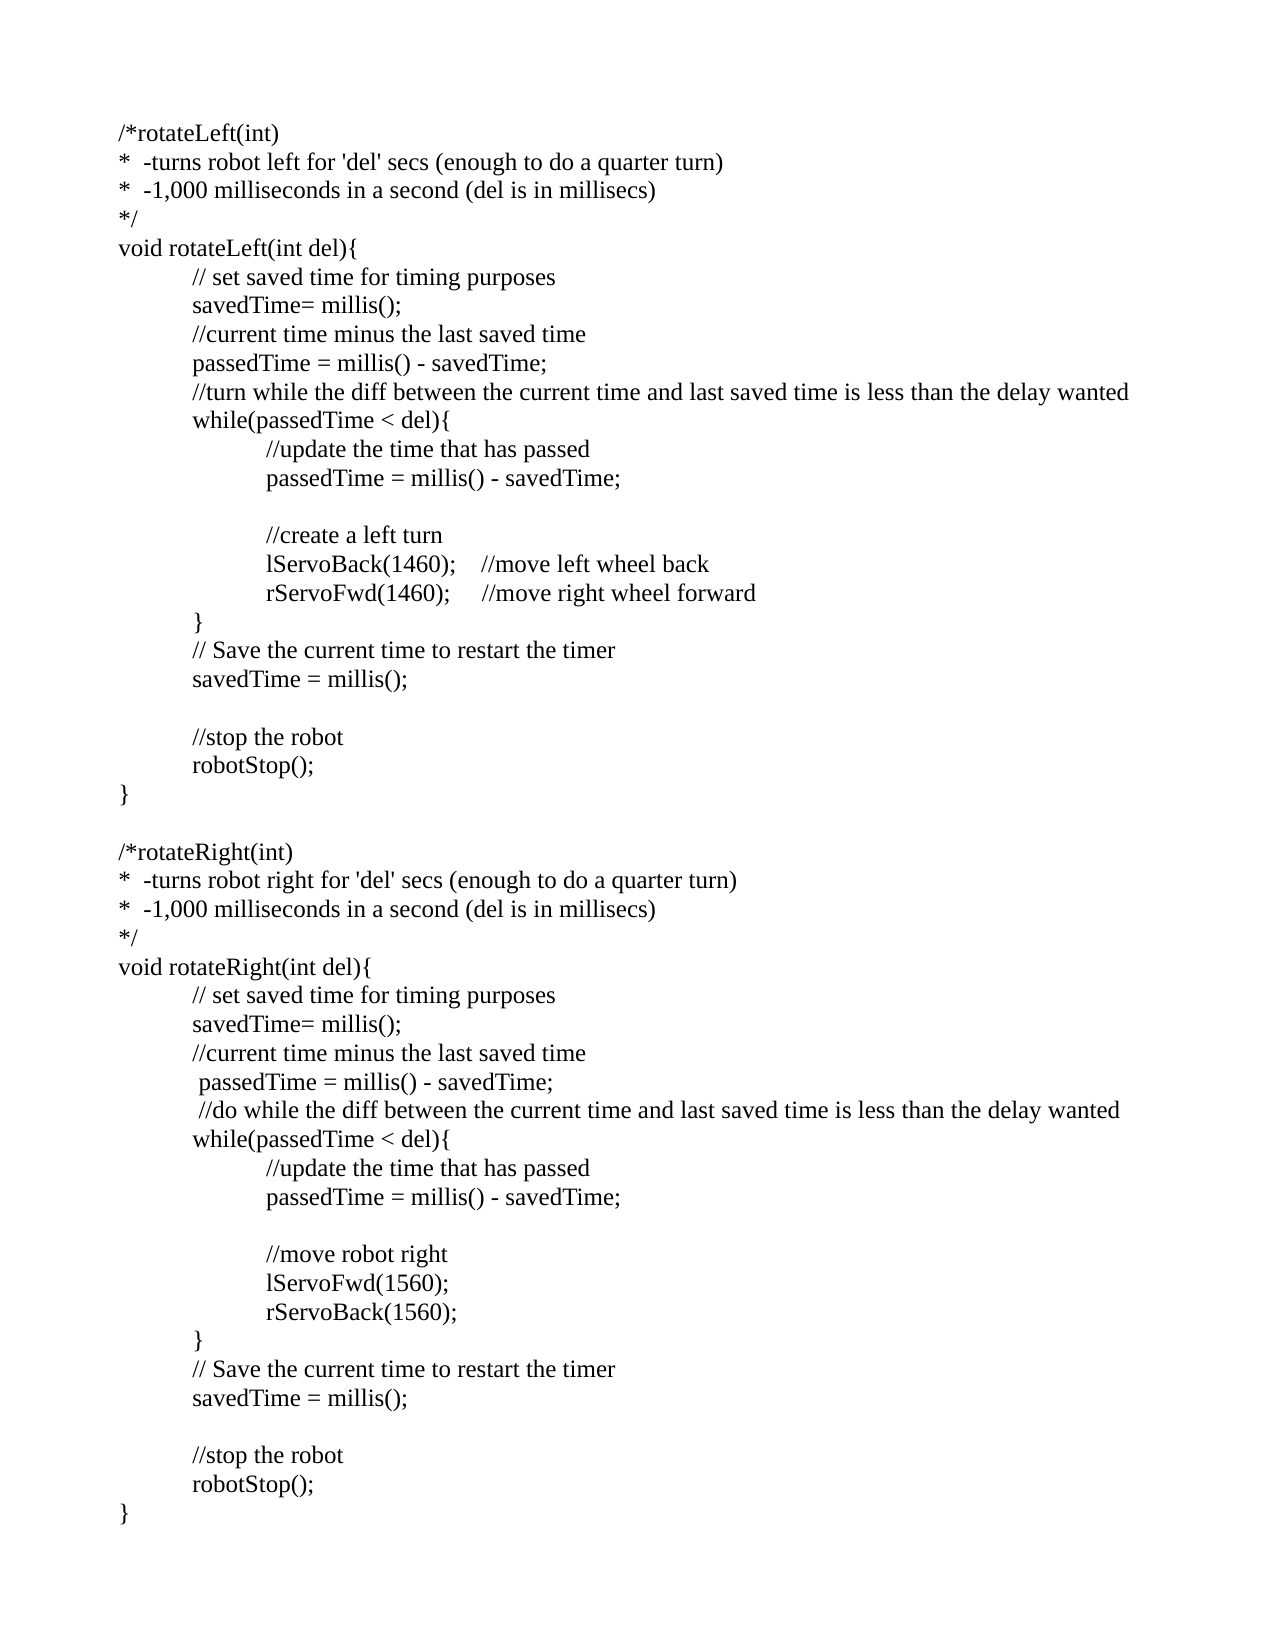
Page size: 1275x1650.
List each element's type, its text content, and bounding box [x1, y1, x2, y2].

text passedTime = millis() - savedTime; [118, 1182, 1157, 1211]
text //update the time that has passed [118, 1153, 1157, 1182]
text //do while the diff between the current time and last saved time is less than the delay wanted [118, 1096, 1157, 1124]
text /*rotateRight(int) [118, 837, 1157, 866]
text savedTime= millis(); [118, 291, 1157, 319]
text // Save the current time to restart the timer [118, 1354, 1157, 1383]
text rServoFwd(1460); //move right wheel forward [118, 578, 1157, 607]
text // set saved time for timing purposes [118, 981, 1157, 1009]
text // Save the current time to restart the timer [118, 636, 1157, 664]
text savedTime = millis(); [118, 1383, 1157, 1412]
text lServoFwd(1560); [118, 1268, 1157, 1297]
text //update the time that has passed [118, 434, 1157, 463]
text } [118, 1326, 1157, 1354]
text robotStop(); [118, 1469, 1157, 1498]
text */ [118, 923, 1157, 952]
text } [118, 1498, 1157, 1527]
text lServoBack(1460); //move left wheel back [118, 549, 1157, 578]
text while(passedTime < del){ [118, 1124, 1157, 1153]
text void rotateRight(int del){ [118, 952, 1157, 981]
text passedTime = millis() - savedTime; [118, 348, 1157, 377]
text robotStop(); [118, 751, 1157, 779]
text passedTime = millis() - savedTime; [118, 1067, 1157, 1096]
text } [118, 607, 1157, 636]
text * -turns robot right for 'del' secs (enough to do a quarter turn) [118, 866, 1157, 894]
text /*rotateLeft(int) [118, 118, 1157, 147]
text //current time minus the last saved time [118, 319, 1157, 348]
text rServoBack(1560); [118, 1297, 1157, 1326]
text //current time minus the last saved time [118, 1038, 1157, 1067]
text // set saved time for timing purposes [118, 262, 1157, 291]
text * -1,000 milliseconds in a second (del is in millisecs) [118, 894, 1157, 923]
text //stop the robot [118, 722, 1157, 751]
text while(passedTime < del){ [118, 406, 1157, 434]
text //stop the robot [118, 1441, 1157, 1469]
text * -turns robot left for 'del' secs (enough to do a quarter turn) [118, 147, 1157, 176]
text savedTime = millis(); [118, 664, 1157, 693]
text */ [118, 204, 1157, 233]
text savedTime= millis(); [118, 1009, 1157, 1038]
text //move robot right [118, 1239, 1157, 1268]
text void rotateLeft(int del){ [118, 233, 1157, 262]
text * -1,000 milliseconds in a second (del is in millisecs) [118, 176, 1157, 204]
text //turn while the diff between the current time and last saved time is less than the delay wanted [118, 377, 1157, 406]
text passedTime = millis() - savedTime; [118, 463, 1157, 492]
text } [118, 779, 1157, 808]
text //create a left turn [118, 521, 1157, 549]
